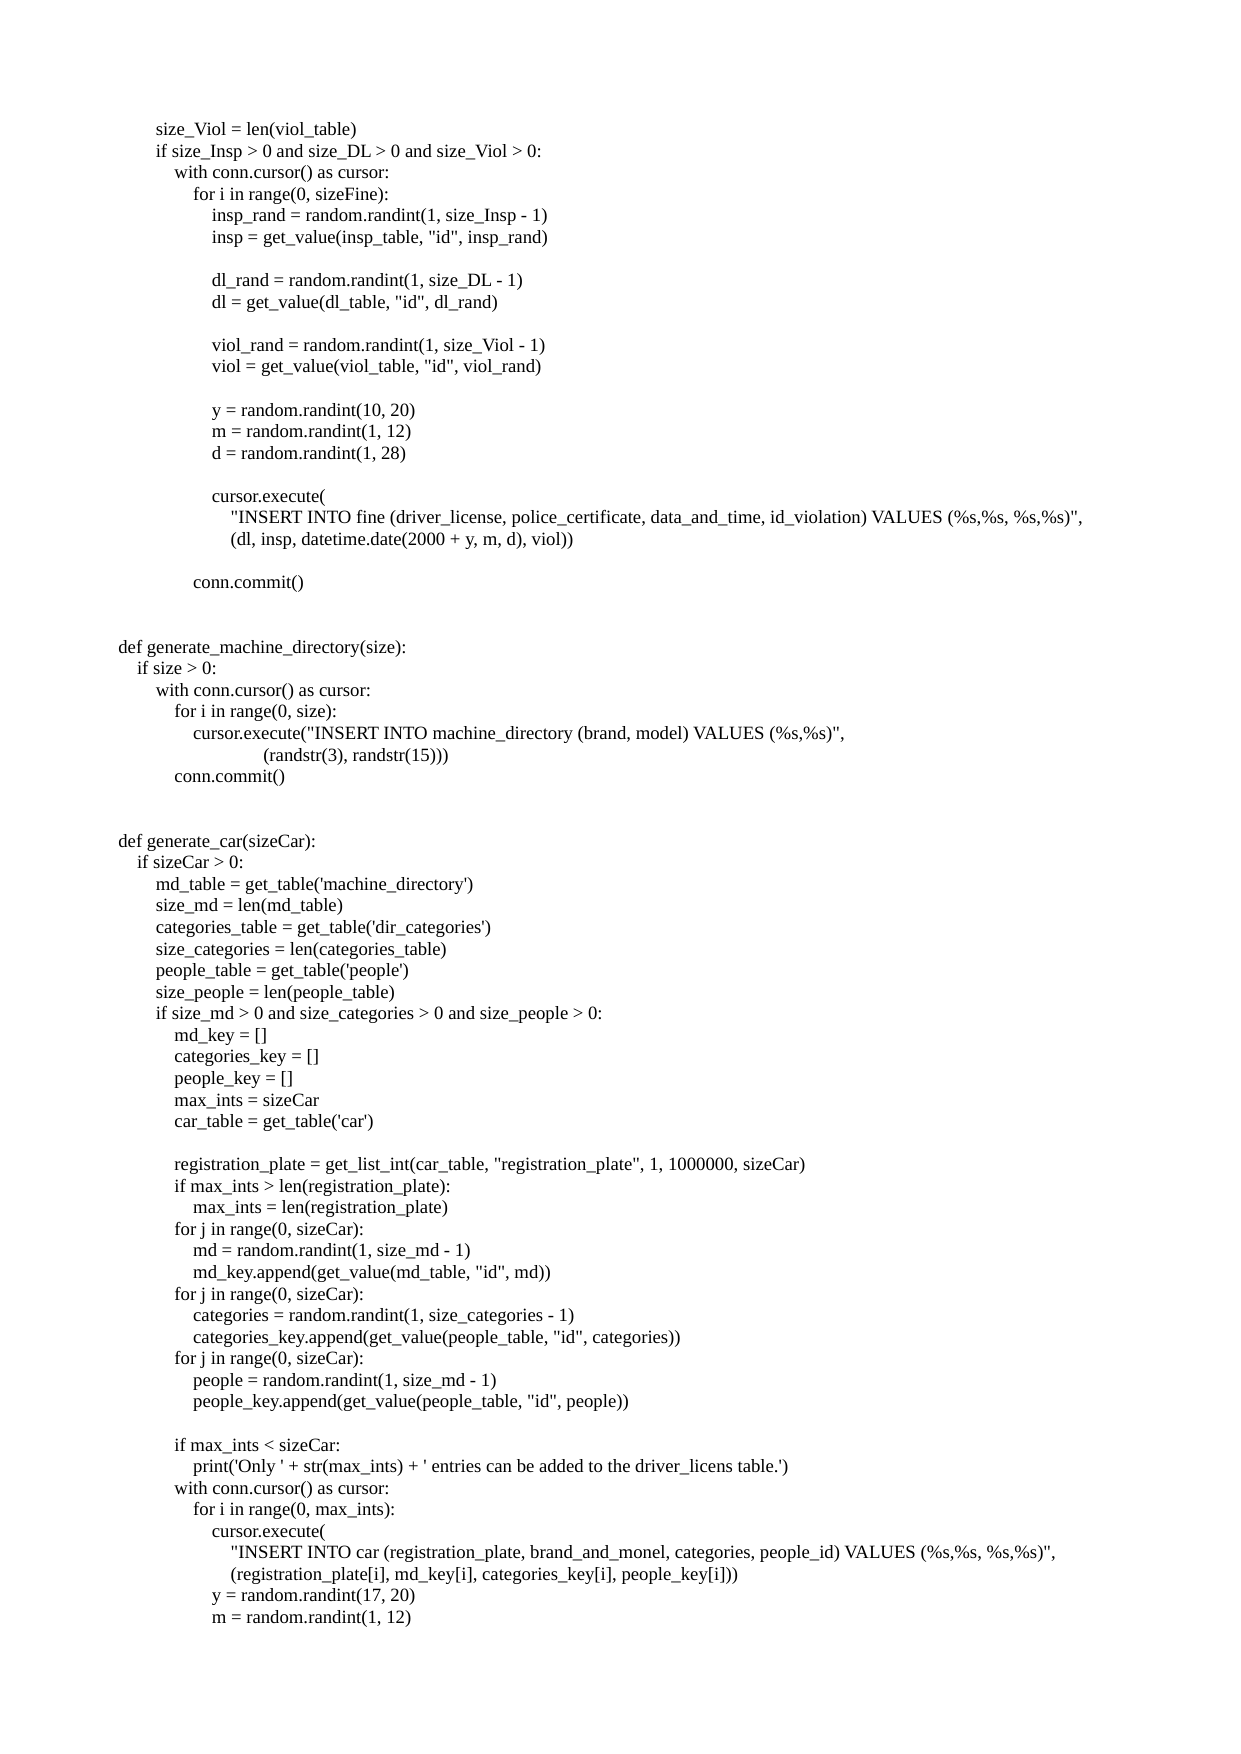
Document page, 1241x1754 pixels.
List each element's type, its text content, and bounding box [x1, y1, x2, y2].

text people_key = [] [118, 1067, 1122, 1088]
text with conn.cursor() as cursor: [118, 1477, 1122, 1498]
text insp = get_value(insp_table, "id", insp_rand) [118, 226, 1122, 247]
text (dl, insp, datetime.date(2000 + y, m, d), viol)) [118, 528, 1122, 549]
text m = random.randint(1, 12) [118, 420, 1122, 442]
text def generate_machine_directory(size): [118, 636, 1122, 657]
text size_Viol = len(viol_table) [118, 118, 1122, 140]
text (registration_plate[i], md_key[i], categories_key[i], people_key[i])) [118, 1563, 1122, 1584]
text people = random.randint(1, size_md - 1) [118, 1369, 1122, 1390]
text if size_md > 0 and size_categories > 0 and size_people > 0: [118, 1002, 1122, 1024]
text with conn.cursor() as cursor: [118, 161, 1122, 183]
text md_key = [] [118, 1024, 1122, 1045]
text car_table = get_table('car') [118, 1110, 1122, 1132]
text for i in range(0, sizeFine): [118, 183, 1122, 204]
text y = random.randint(10, 20) [118, 398, 1122, 420]
text categories = random.randint(1, size_categories - 1) [118, 1304, 1122, 1326]
text for i in range(0, max_ints): [118, 1498, 1122, 1520]
text if sizeCar > 0: [118, 851, 1122, 873]
text categories_key = [] [118, 1045, 1122, 1067]
text dl_rand = random.randint(1, size_DL - 1) [118, 269, 1122, 291]
text for j in range(0, sizeCar): [118, 1282, 1122, 1304]
text size_categories = len(categories_table) [118, 937, 1122, 959]
text size_md = len(md_table) [118, 894, 1122, 916]
text print('Only ' + str(max_ints) + ' entries can be added to the driver_licens table.') [118, 1455, 1122, 1477]
text registration_plate = get_list_int(car_table, "registration_plate", 1, 1000000, sizeCar) [118, 1153, 1122, 1175]
text size_people = len(people_table) [118, 981, 1122, 1002]
text "INSERT INTO car (registration_plate, brand_and_monel, categories, people_id) VALUES (%s,%s, %s,%s)", [118, 1541, 1122, 1563]
text y = random.randint(17, 20) [118, 1584, 1122, 1606]
text if size_Insp > 0 and size_DL > 0 and size_Viol > 0: [118, 140, 1122, 161]
text def generate_car(sizeCar): [118, 830, 1122, 851]
text md = random.randint(1, size_md - 1) [118, 1239, 1122, 1261]
text categories_key.append(get_value(people_table, "id", categories)) [118, 1326, 1122, 1347]
text viol_rand = random.randint(1, size_Viol - 1) [118, 334, 1122, 355]
text insp_rand = random.randint(1, size_Insp - 1) [118, 204, 1122, 226]
text (randstr(3), randstr(15))) [118, 743, 1122, 765]
text people_key.append(get_value(people_table, "id", people)) [118, 1390, 1122, 1412]
text d = random.randint(1, 28) [118, 442, 1122, 463]
text max_ints = sizeCar [118, 1088, 1122, 1110]
text md_table = get_table('machine_directory') [118, 873, 1122, 894]
text if size > 0: [118, 657, 1122, 679]
text "INSERT INTO fine (driver_license, police_certificate, data_and_time, id_violation) VALUES (%s,%s, %s,%s)", [118, 506, 1122, 528]
text conn.commit() [118, 765, 1122, 787]
text conn.commit() [118, 571, 1122, 592]
text cursor.execute( [118, 485, 1122, 506]
text viol = get_value(viol_table, "id", viol_rand) [118, 355, 1122, 377]
text for j in range(0, sizeCar): [118, 1347, 1122, 1369]
text dl = get_value(dl_table, "id", dl_rand) [118, 291, 1122, 312]
text categories_table = get_table('dir_categories') [118, 916, 1122, 937]
text for i in range(0, size): [118, 700, 1122, 722]
text people_table = get_table('people') [118, 959, 1122, 981]
text if max_ints < sizeCar: [118, 1433, 1122, 1455]
text md_key.append(get_value(md_table, "id", md)) [118, 1261, 1122, 1282]
text with conn.cursor() as cursor: [118, 679, 1122, 700]
text m = random.randint(1, 12) [118, 1606, 1122, 1627]
text max_ints = len(registration_plate) [118, 1196, 1122, 1218]
text cursor.execute( [118, 1520, 1122, 1541]
text if max_ints > len(registration_plate): [118, 1175, 1122, 1196]
text cursor.execute("INSERT INTO machine_directory (brand, model) VALUES (%s,%s)", [118, 722, 1122, 743]
text for j in range(0, sizeCar): [118, 1218, 1122, 1239]
